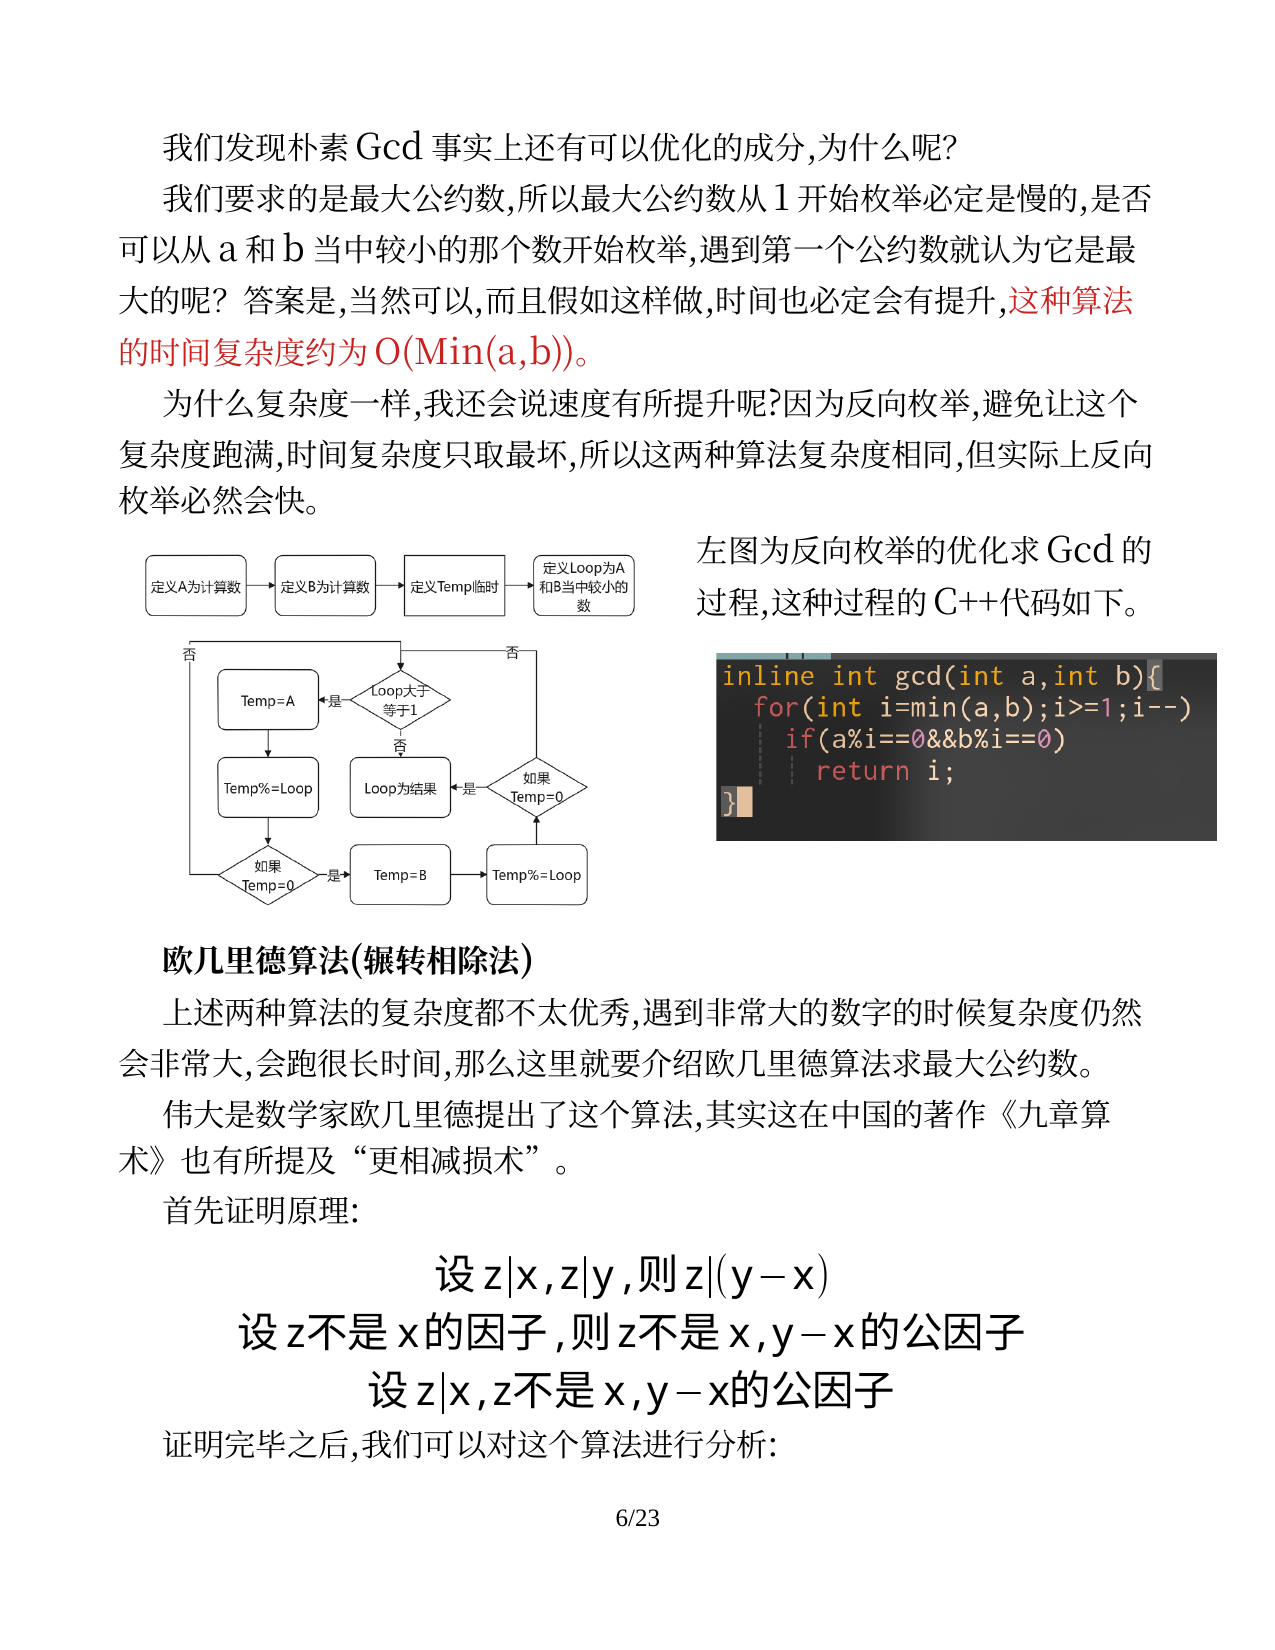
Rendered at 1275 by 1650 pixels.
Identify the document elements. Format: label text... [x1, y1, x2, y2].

picture [716, 653, 1217, 841]
text 伟大是数学家欧几里德提出了这个算法,其实这在中国的著作《九章算术》也有所提及“更相减损术”。 [118, 1086, 1157, 1182]
text 我们发现朴素Gcd事实上还有可以优化的成分,为什么呢？ [118, 118, 1157, 169]
text 证明完毕之后,我们可以对这个算法进行分析: [118, 1233, 1157, 1467]
text 欧几里德算法(辗转相除法) [118, 932, 1157, 983]
text 首先证明原理: [118, 1182, 1157, 1233]
picture [116, 529, 697, 927]
text 左图为反向枚举的优化求Gcd的过程,这种过程的C++代码如下。 [118, 522, 1157, 624]
text 上述两种算法的复杂度都不太优秀,遇到非常大的数字的时候复杂度仍然会非常大,会跑很长时间,那么这里就要介绍欧几里德算法求最大公约数。 [118, 983, 1157, 1086]
text 为什么复杂度一样,我还会说速度有所提升呢?因为反向枚举,避免让这个复杂度跑满,时间复杂度只取最坏,所以这两种算法复杂度相同,但实际上反向枚举必然会快。 [118, 374, 1157, 522]
text 我们要求的是最大公约数,所以最大公约数从1开始枚举必定是慢的,是否可以从a和b当中较小的那个数开始枚举,遇到第一个公约数就认为它是最大的呢？答案是,当然可以,而且假如这样做,时间也必定会有提升,这种算法的时间复杂度约为O(Min(a,b))。 [118, 169, 1157, 374]
